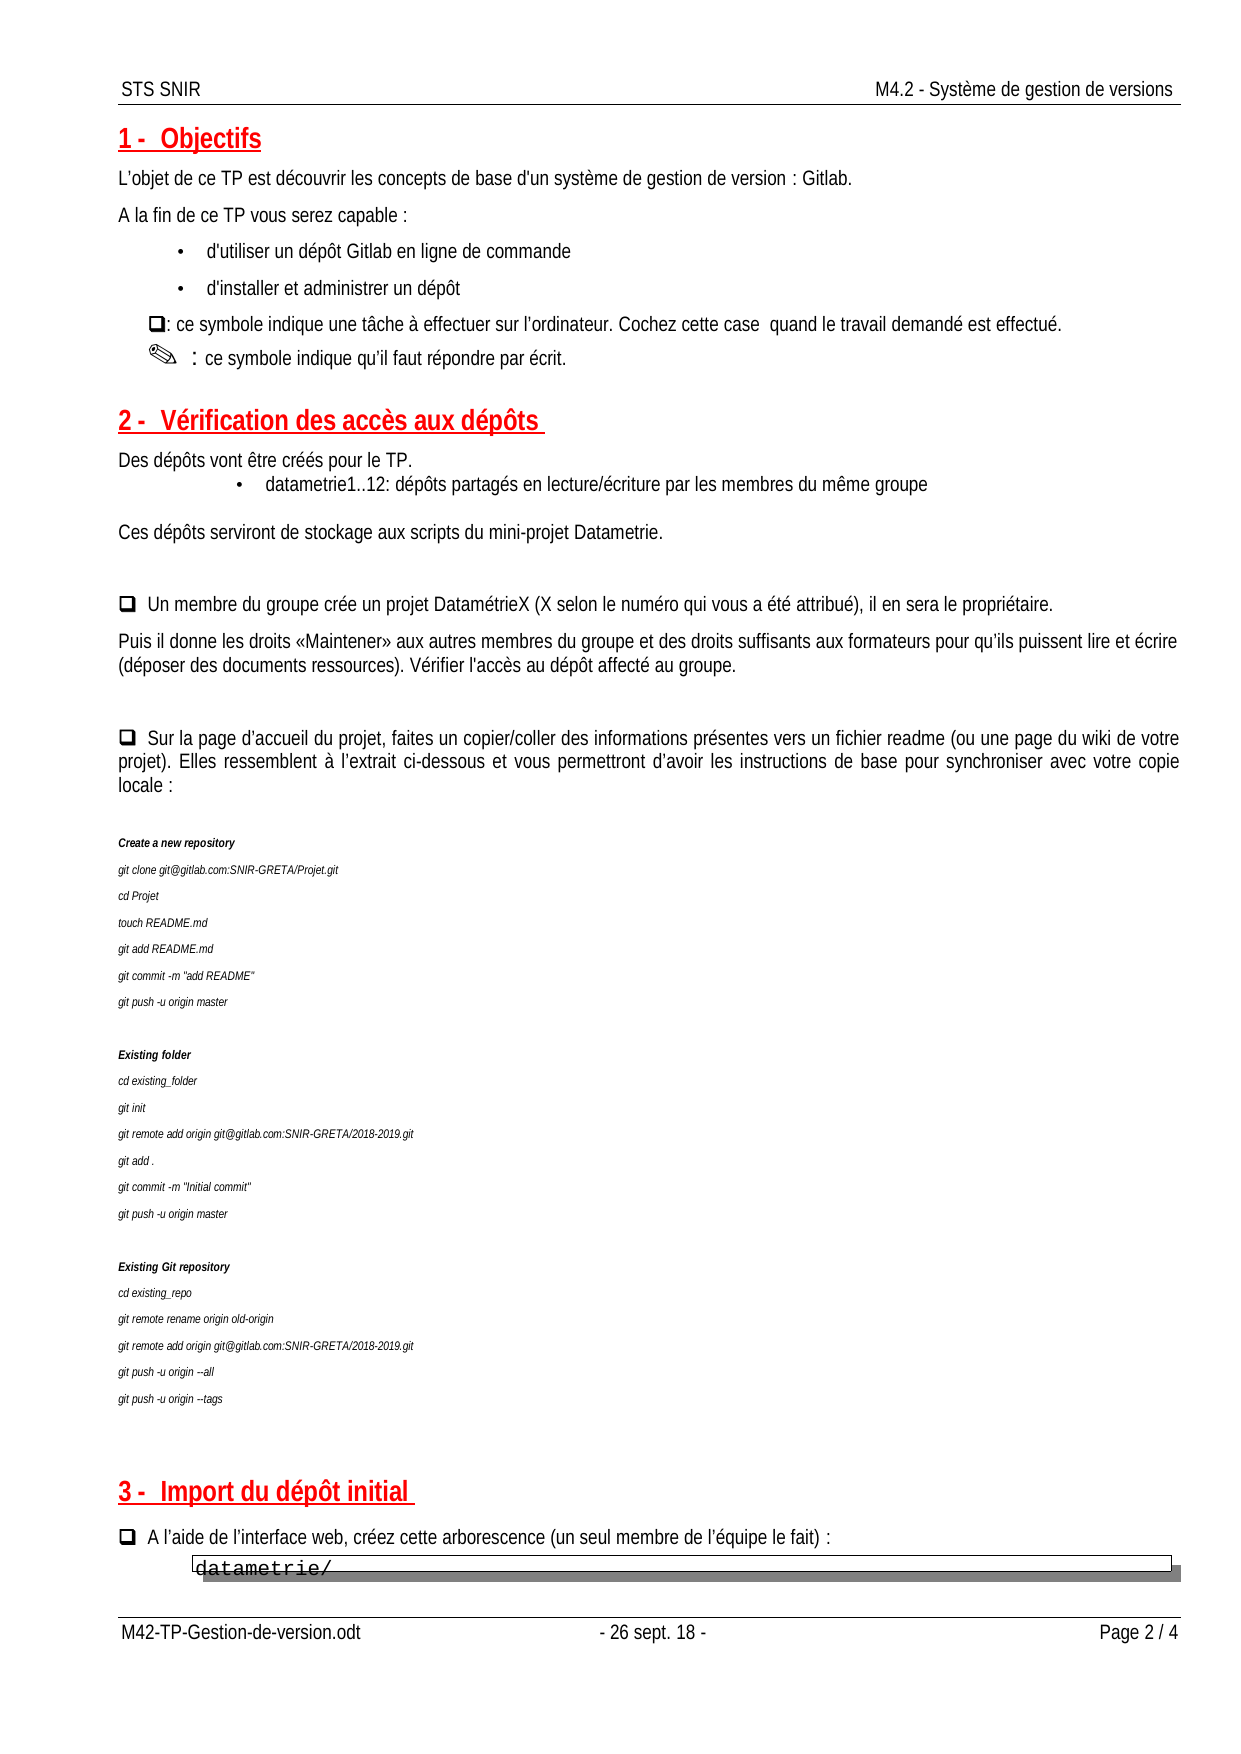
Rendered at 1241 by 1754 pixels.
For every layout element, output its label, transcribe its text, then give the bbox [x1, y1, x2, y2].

text git remote add origin git@gitlab.com:SNIR-GRETA/2018-2019.git [118, 1339, 1181, 1353]
text git push -u origin --all [118, 1365, 1181, 1379]
subtitle Import du dépôt initial [118, 1474, 1181, 1507]
text git clone git@gitlab.com:SNIR-GRETA/Projet.git [118, 863, 1181, 877]
text Create a new repository [118, 836, 1181, 850]
text git add README.md [118, 942, 1181, 956]
text git add . [118, 1154, 1181, 1168]
list d'installer et administrer un dépôt [177, 276, 1181, 299]
subtitle Objectifs [118, 121, 1181, 154]
text Ces dépôts serviront de stockage aux scripts du mini-projet Datametrie. [118, 520, 1181, 544]
text touch README.md [118, 916, 1181, 929]
text cd existing_repo [118, 1286, 1181, 1300]
text datametrie/ [193, 1556, 1171, 1571]
text cd Projet [118, 889, 1181, 903]
text Puis il donne les droits «Maintener» aux autres membres du groupe et des droits suffisants aux formateurs pour qu’ils puissent lire et écrire (déposer des documents ressources). Vérifier l'accès au dépôt affecté au groupe. [118, 628, 1181, 676]
list datametrie1..12: dépôts partagés en lecture/écriture par les membres du même groupe [236, 472, 1181, 496]
text ✎ : ce symbole indique qu’il faut répondre par écrit. [148, 336, 1181, 374]
text git push -u origin master [118, 995, 1181, 1009]
text Des dépôts vont être créés pour le TP. [118, 448, 1181, 472]
text Existing folder [118, 1048, 1181, 1062]
list d'utiliser un dépôt Gitlab en ligne de commande [177, 239, 1181, 263]
subtitle Vérification des accès aux dépôts [118, 403, 1181, 437]
text git remote add origin git@gitlab.com:SNIR-GRETA/2018-2019.git [118, 1127, 1181, 1141]
text git push -u origin master [118, 1207, 1181, 1221]
text git remote rename origin old-origin [118, 1312, 1181, 1326]
text git push -u origin --tags [118, 1392, 1181, 1406]
text L’objet de ce TP est découvrir les concepts de base d'un système de gestion de version : Gitlab. [118, 166, 1181, 190]
text Existing Git repository [118, 1259, 1181, 1273]
text ❑ Un membre du groupe crée un projet DatamétrieX (X selon le numéro qui vous a été attribué), il en sera le propriétaire. [118, 592, 1181, 616]
text cd existing_folder [118, 1074, 1181, 1088]
text ❑ A l’aide de l’interface web, créez cette arborescence (un seul membre de l’équipe le fait) : [118, 1525, 1181, 1549]
text ❑ Sur la page d’accueil du projet, faites un copier/coller des informations présentes vers un fichier readme (ou une page du wiki de votre projet). Elles ressemblent à l’extrait ci-dessous et vous permettront d’avoir les instructions de base pour synchroniser avec votre copie locale : [118, 725, 1181, 797]
text git commit -m "add README" [118, 968, 1181, 982]
text git init [118, 1101, 1181, 1115]
text A la fin de ce TP vous serez capable : [118, 203, 1181, 227]
text ❑: ce symbole indique une tâche à effectuer sur l’ordinateur. Cochez cette case quand le travail demandé est effectué. [148, 312, 1181, 336]
text git commit -m "Initial commit" [118, 1180, 1181, 1194]
